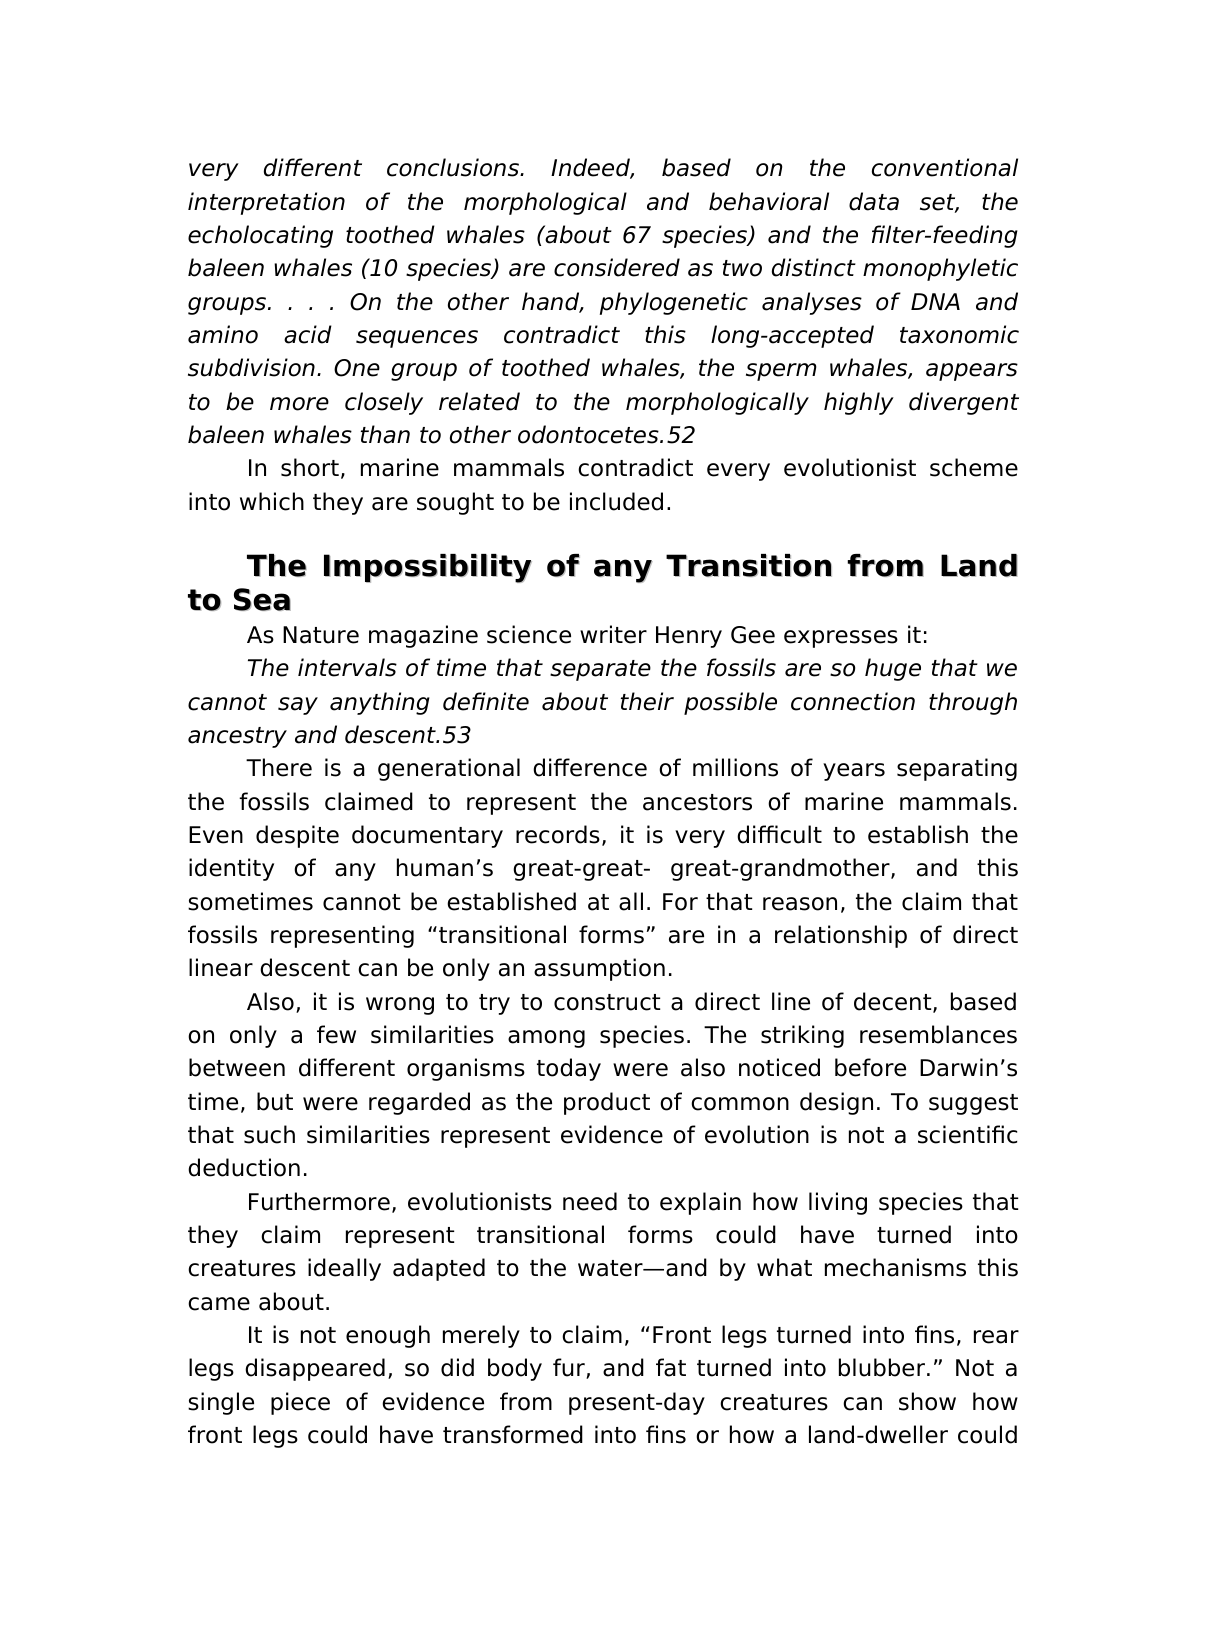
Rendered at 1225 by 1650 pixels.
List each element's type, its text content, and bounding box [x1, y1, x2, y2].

text In short, marine mammals contradict every evolutionist scheme into which they are sought to be included. [187, 450, 1020, 517]
text Furthermore, evolutionists need to explain how living species that they claim represent transitional forms could have turned into creatures ideally adapted to the water—and by what mechanisms this came about. [187, 1183, 1020, 1317]
text The intervals of time that separate the fossils are so huge that we cannot say anything definite about their possible connection through ancestry and descent.53 [187, 650, 1020, 750]
text As Nature magazine science writer Henry Gee expresses it: [187, 617, 1020, 650]
text It is not enough merely to claim, “Front legs turned into fins, rear legs disappeared, so did body fur, and fat turned into blubber.” Not a single piece of evidence from present-day creatures can show how front legs could have transformed into fins or how a land-dweller could [187, 1317, 1020, 1450]
text Also, it is wrong to try to construct a direct line of decent, based on only a few similarities among species. The striking resemblances between different organisms today were also noticed before Darwin’s time, but were regarded as the product of common design. To suggest that such similarities represent evidence of evolution is not a scientific deduction. [187, 983, 1020, 1183]
text There is a generational difference of millions of years separating the fossils claimed to represent the ancestors of marine mammals. Even despite documentary records, it is very difficult to establish the identity of any human’s great-great- great-grandmother, and this sometimes cannot be established at all. For that reason, the claim that fossils representing “transitional forms” are in a relationship of direct linear descent can be only an assumption. [187, 750, 1020, 983]
text The Impossibility of any Transition from Land to Sea [187, 550, 1020, 617]
text very different conclusions. Indeed, based on the conventional interpretation of the morphological and behavioral data set, the echolocating toothed whales (about 67 species) and the filter-feeding baleen whales (10 species) are considered as two distinct monophyletic groups. . . . On the other hand, phylogenetic analyses of DNA and amino acid sequences contradict this long-accepted taxonomic subdivision. One group of toothed whales, the sperm whales, appears to be more closely related to the morphologically highly divergent baleen whales than to other odontocetes.52 [187, 150, 1020, 450]
